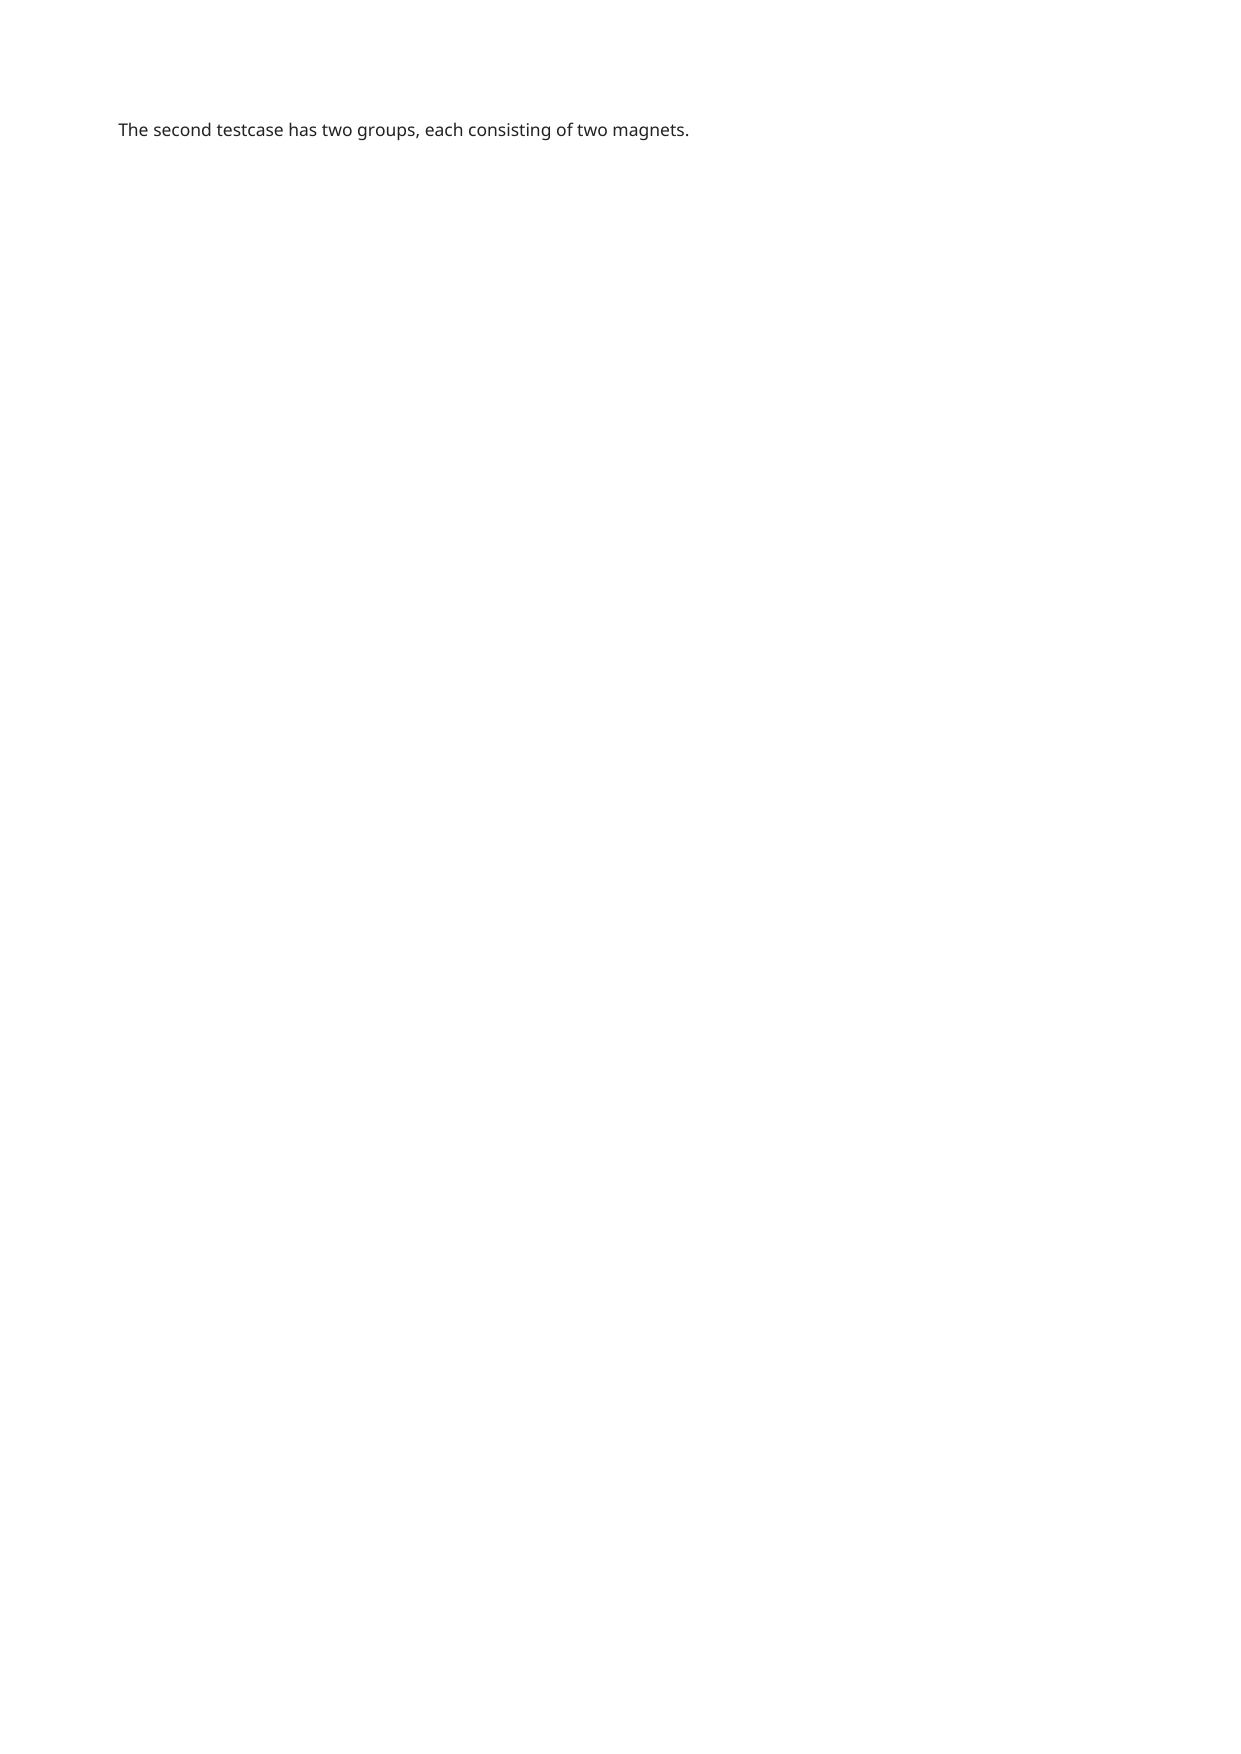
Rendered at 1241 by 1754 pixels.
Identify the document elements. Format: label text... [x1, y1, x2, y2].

text The second testcase has two groups, each consisting of two magnets. [118, 118, 1122, 142]
